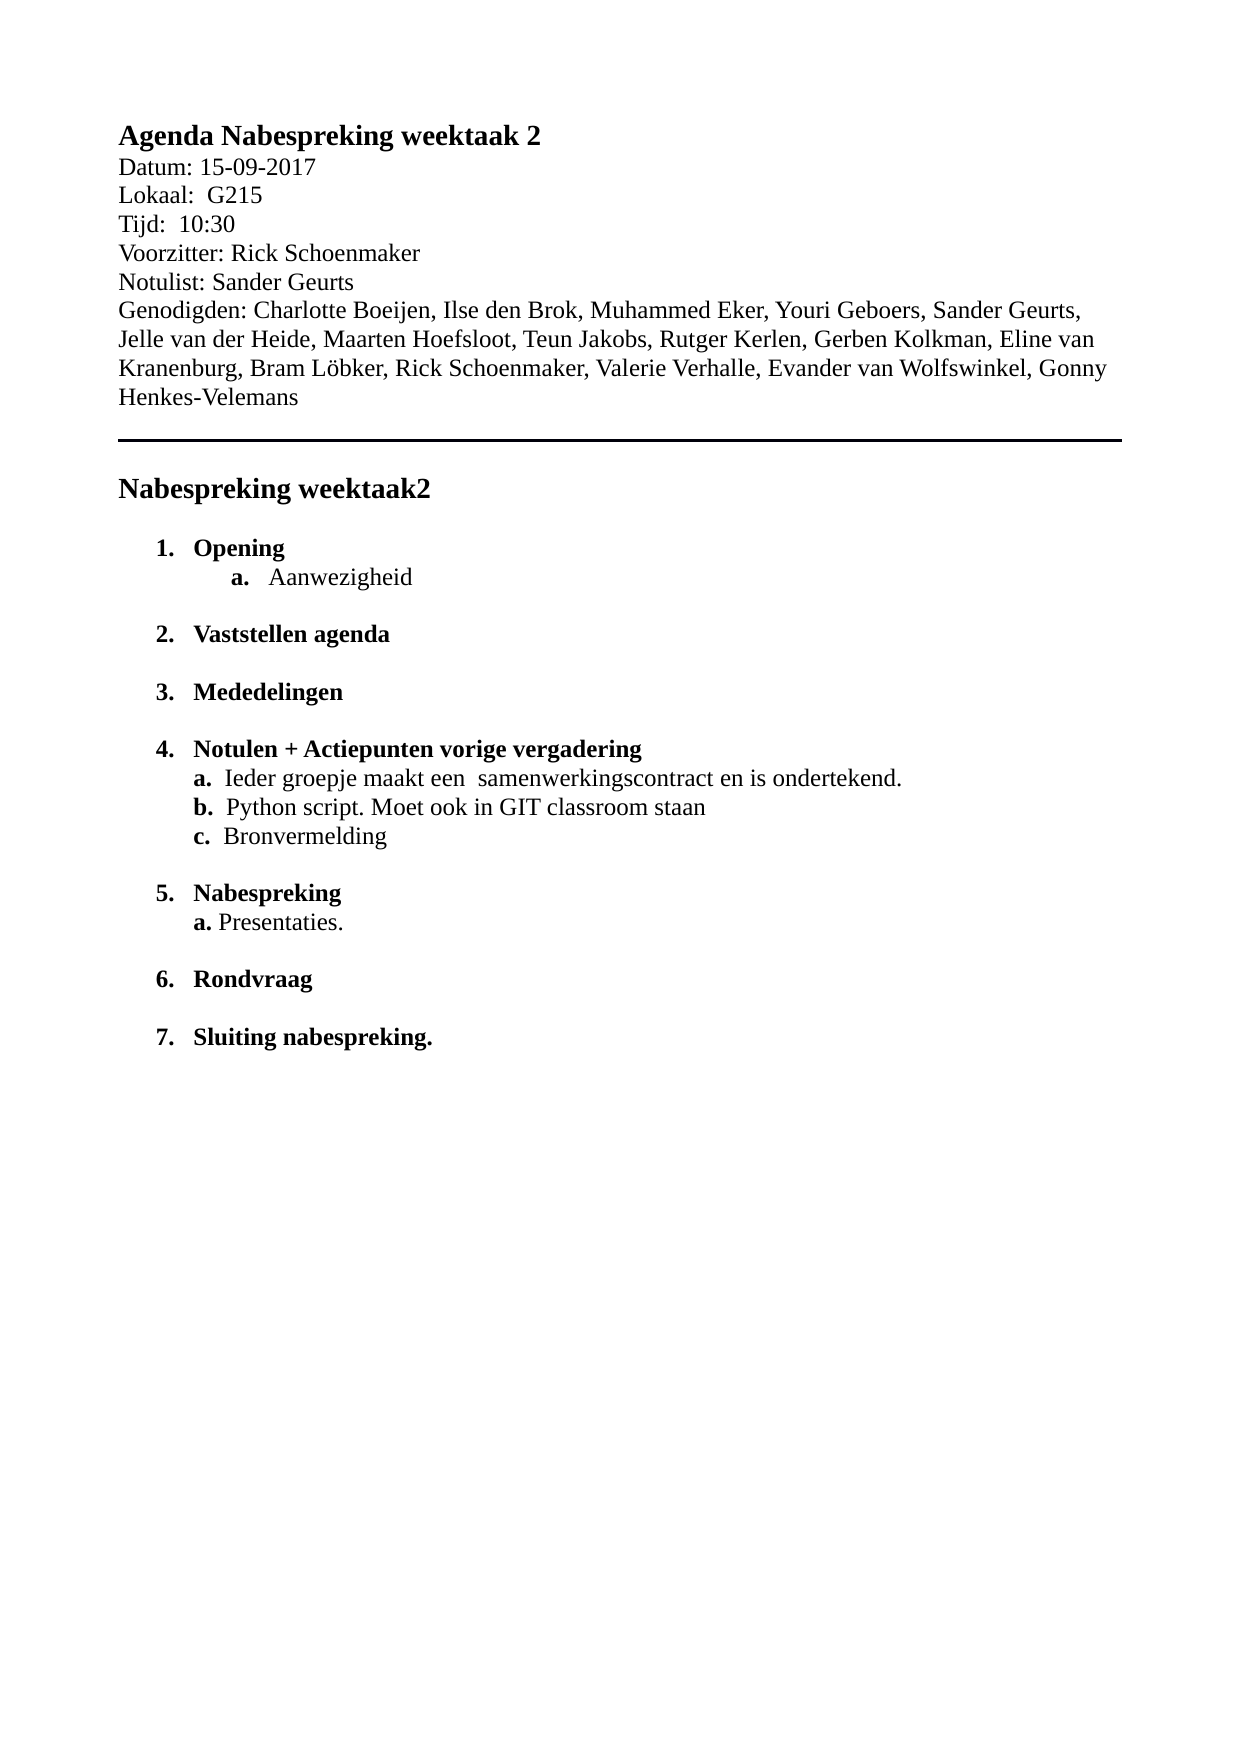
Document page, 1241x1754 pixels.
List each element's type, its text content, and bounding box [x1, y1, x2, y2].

list Rondvraag [156, 964, 1122, 993]
text Tijd: 10:30 [118, 209, 1122, 238]
list Aanwezigheid [231, 562, 1122, 619]
list Sluiting nabespreking. [156, 1022, 1122, 1051]
list Opening [156, 533, 1122, 562]
list Vaststellen agenda [156, 619, 1122, 677]
list a. Presentaties. [156, 907, 1122, 936]
list b. Python script. Moet ook in GIT classroom staan [156, 792, 1122, 821]
list Nabespreking [156, 878, 1122, 907]
list Nabespreking weektaak2 [118, 471, 1122, 504]
text Lokaal: G215 [118, 180, 1122, 209]
text Notulist: Sander Geurts [118, 267, 1122, 295]
text Datum: 15-09-2017 [118, 152, 1122, 180]
list Mededelingen [156, 677, 1122, 734]
list Notulen + Actiepunten vorige vergadering a. Ieder groepje maakt een samenwerkingscontract en is ondertekend. [156, 734, 1122, 792]
text Genodigden: Charlotte Boeijen, Ilse den Brok, Muhammed Eker, Youri Geboers, Sander Geurts, Jelle van der Heide, Maarten Hoefsloot, Teun Jakobs, Rutger Kerlen, Gerben Kolkman, Eline van Kranenburg, Bram Löbker, Rick Schoenmaker, Valerie Verhalle, Evander van Wolfswinkel, Gonny Henkes-Velemans [118, 295, 1122, 410]
text Voorzitter: Rick Schoenmaker [118, 238, 1122, 267]
text Agenda Nabespreking weektaak 2 [118, 118, 1122, 152]
list c. Bronvermelding [156, 821, 1122, 849]
